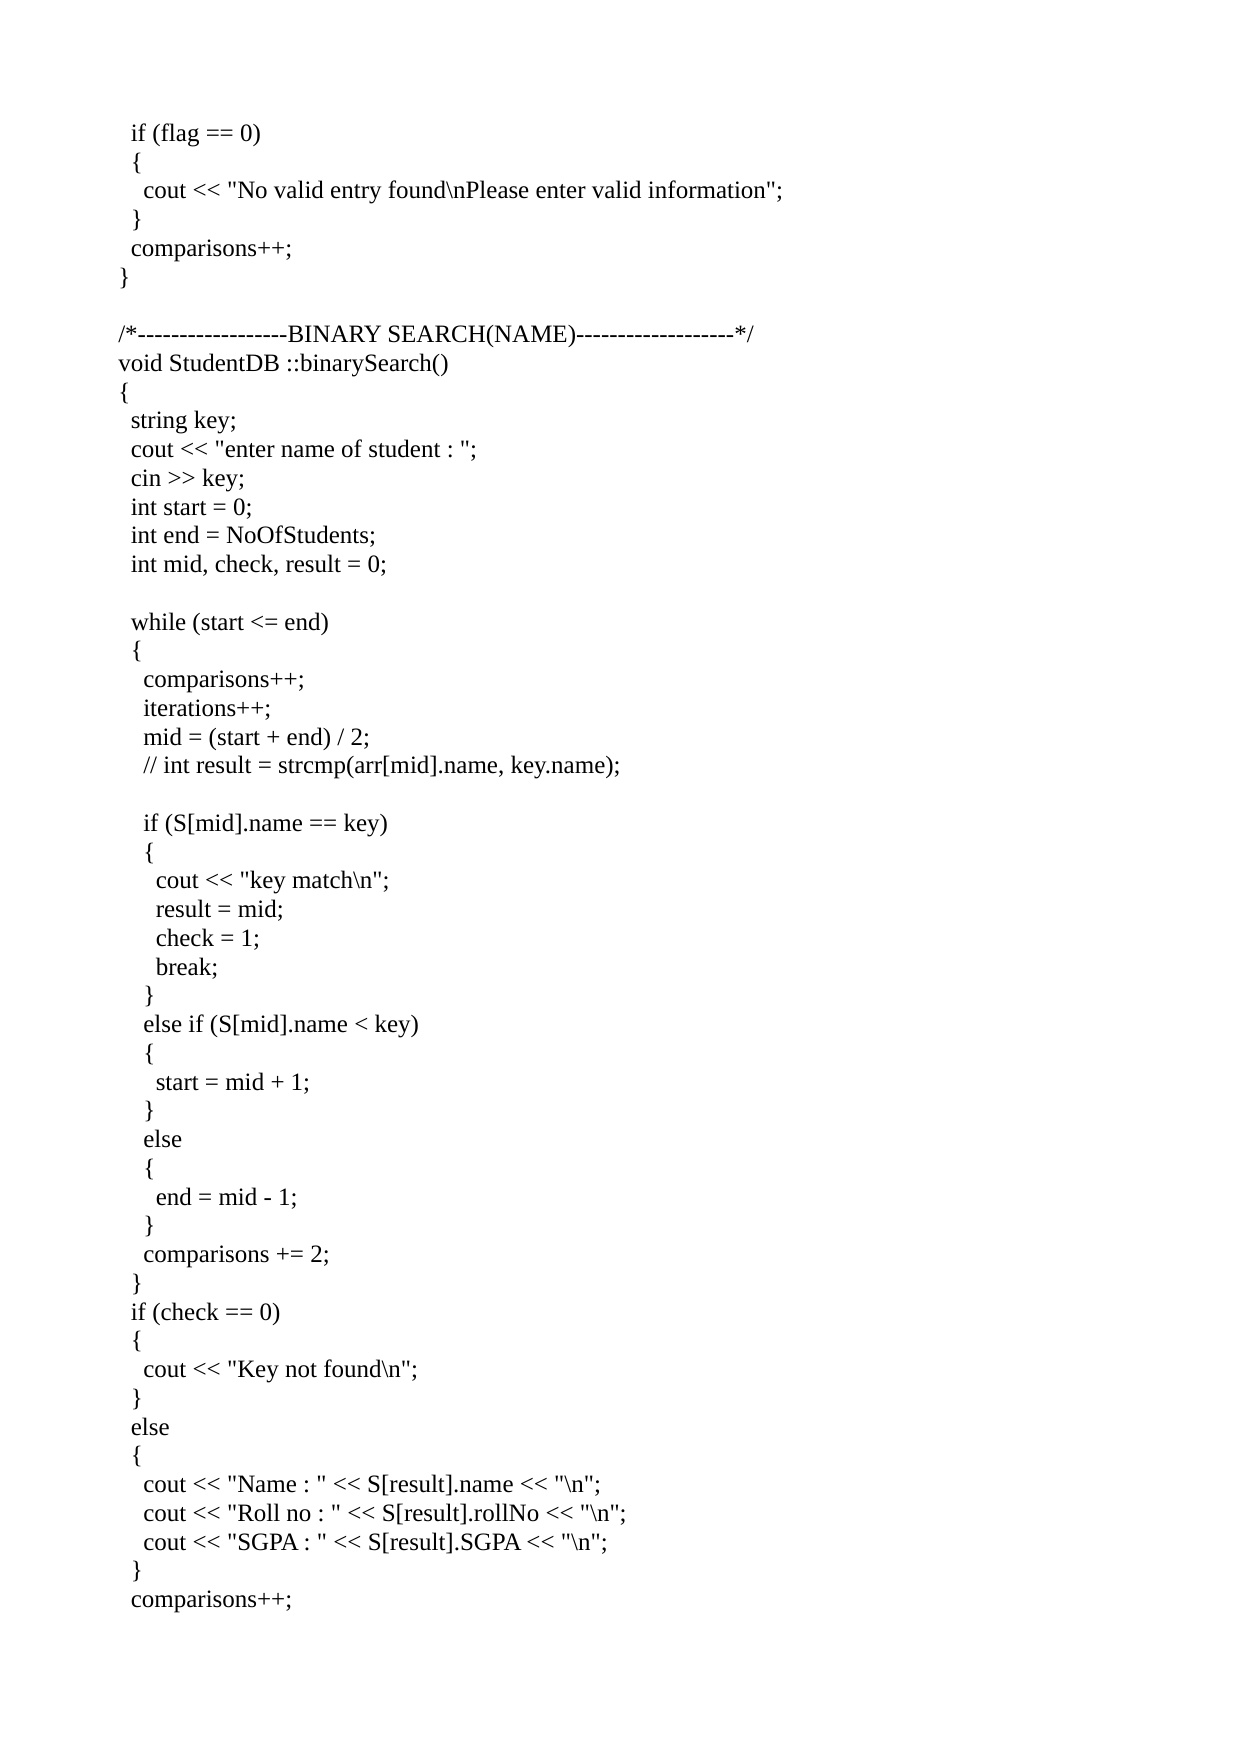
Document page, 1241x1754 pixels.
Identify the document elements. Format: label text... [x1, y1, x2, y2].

text { [118, 1153, 1122, 1182]
text cout << "Roll no : " << S[result].rollNo << "\n"; [118, 1498, 1122, 1527]
text } [118, 1268, 1122, 1297]
text string key; [118, 406, 1122, 434]
text cout << "SGPA : " << S[result].SGPA << "\n"; [118, 1527, 1122, 1556]
text if (S[mid].name == key) [118, 808, 1122, 837]
text int mid, check, result = 0; [118, 549, 1122, 578]
text cout << "enter name of student : "; [118, 434, 1122, 463]
text // int result = strcmp(arr[mid].name, key.name); [118, 751, 1122, 779]
text start = mid + 1; [118, 1067, 1122, 1096]
text if (flag == 0) [118, 118, 1122, 147]
text comparisons++; [118, 233, 1122, 262]
text { [118, 377, 1122, 406]
text { [118, 837, 1122, 866]
text result = mid; [118, 894, 1122, 923]
text else if (S[mid].name < key) [118, 1009, 1122, 1038]
text break; [118, 952, 1122, 981]
text comparisons++; [118, 1584, 1122, 1613]
text check = 1; [118, 923, 1122, 952]
text { [118, 1326, 1122, 1354]
text if (check == 0) [118, 1297, 1122, 1326]
text else [118, 1412, 1122, 1441]
text cin >> key; [118, 463, 1122, 492]
text } [118, 1211, 1122, 1239]
text void StudentDB ::binarySearch() [118, 348, 1122, 377]
text } [118, 981, 1122, 1009]
text } [118, 262, 1122, 291]
text while (start <= end) [118, 607, 1122, 636]
text { [118, 147, 1122, 176]
text } [118, 1383, 1122, 1412]
text } [118, 1556, 1122, 1584]
text { [118, 1038, 1122, 1067]
text } [118, 1096, 1122, 1124]
text cout << "Key not found\n"; [118, 1354, 1122, 1383]
text else [118, 1124, 1122, 1153]
text comparisons++; [118, 664, 1122, 693]
text { [118, 1441, 1122, 1469]
text cout << "Name : " << S[result].name << "\n"; [118, 1469, 1122, 1498]
text iterations++; [118, 693, 1122, 722]
text cout << "No valid entry found\nPlease enter valid information"; [118, 176, 1122, 204]
text /*------------------BINARY SEARCH(NAME)-------------------*/ [118, 319, 1122, 348]
text comparisons += 2; [118, 1239, 1122, 1268]
text end = mid - 1; [118, 1182, 1122, 1211]
text int start = 0; [118, 492, 1122, 521]
text { [118, 636, 1122, 664]
text } [118, 204, 1122, 233]
text cout << "key match\n"; [118, 866, 1122, 894]
text int end = NoOfStudents; [118, 521, 1122, 549]
text mid = (start + end) / 2; [118, 722, 1122, 751]
